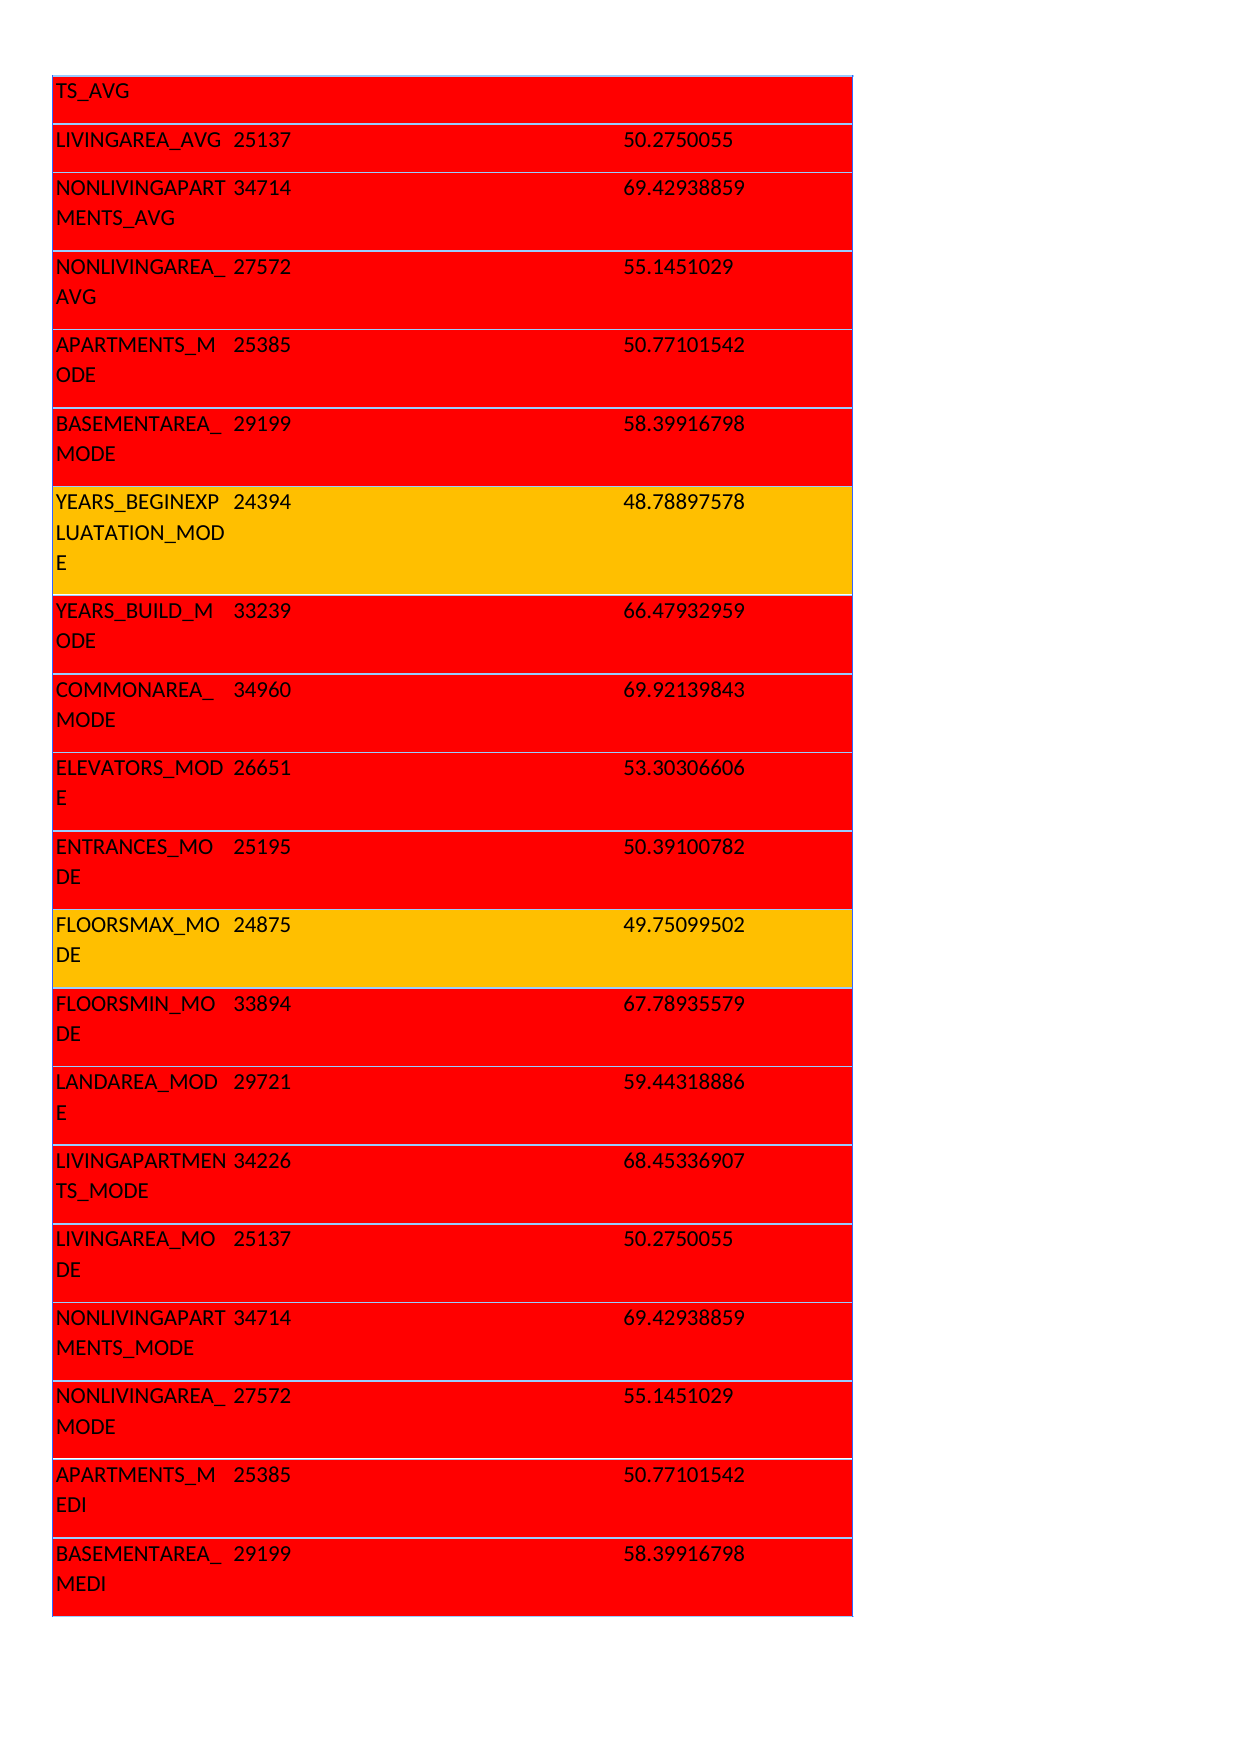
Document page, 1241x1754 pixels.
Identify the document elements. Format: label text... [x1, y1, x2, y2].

table_cell 29199 [230, 1539, 620, 1616]
table_cell APARTMENTS_MODE [53, 330, 230, 407]
table_cell 58.39916798 [620, 1539, 852, 1616]
table_cell LIVINGAREA_AVG [53, 125, 230, 172]
table_cell 33239 [230, 596, 620, 673]
table_cell 27572 [230, 1382, 620, 1458]
table_cell 29721 [230, 1067, 620, 1144]
table_cell 49.75099502 [620, 910, 852, 987]
table_cell 34714 [230, 173, 620, 250]
table_cell 34714 [230, 1303, 620, 1380]
table_cell TS_AVG [53, 77, 230, 123]
table_cell 50.77101542 [620, 1460, 852, 1537]
table_cell 24875 [230, 910, 620, 987]
table_cell 34960 [230, 675, 620, 752]
table_cell NONLIVINGAREA_MODE [53, 1382, 230, 1458]
table_cell YEARS_BEGINEXPLUATATION_MODE [53, 487, 230, 594]
table_cell BASEMENTAREA_MODE [53, 409, 230, 486]
table_cell LIVINGAREA_MODE [53, 1225, 230, 1301]
table_cell 27572 [230, 252, 620, 329]
table_cell 25137 [230, 1225, 620, 1301]
table_cell 50.2750055 [620, 125, 852, 172]
table_cell 68.45336907 [620, 1146, 852, 1223]
table_cell 50.2750055 [620, 1225, 852, 1301]
table_cell ENTRANCES_MODE [53, 832, 230, 909]
table_cell APARTMENTS_MEDI [53, 1460, 230, 1537]
table_cell 34226 [230, 1146, 620, 1223]
table_cell LANDAREA_MODE [53, 1067, 230, 1144]
table_cell 67.78935579 [620, 989, 852, 1066]
table_cell 25195 [230, 832, 620, 909]
table_cell 58.39916798 [620, 409, 852, 486]
table_cell NONLIVINGAPARTMENTS_AVG [53, 173, 230, 250]
table_cell 50.77101542 [620, 330, 852, 407]
table_cell FLOORSMAX_MODE [53, 910, 230, 987]
table_cell NONLIVINGAPARTMENTS_MODE [53, 1303, 230, 1380]
table_cell 66.47932959 [620, 596, 852, 673]
table_cell 59.44318886 [620, 1067, 852, 1144]
table_cell 29199 [230, 409, 620, 486]
table_cell ELEVATORS_MODE [53, 753, 230, 830]
table_cell [230, 77, 620, 123]
table_cell FLOORSMIN_MODE [53, 989, 230, 1066]
table_cell 69.42938859 [620, 1303, 852, 1380]
table_cell 25385 [230, 330, 620, 407]
table_cell 24394 [230, 487, 620, 594]
table_cell YEARS_BUILD_MODE [53, 596, 230, 673]
table_cell 53.30306606 [620, 753, 852, 830]
table_cell 50.39100782 [620, 832, 852, 909]
table_cell 33894 [230, 989, 620, 1066]
table_cell [620, 77, 852, 123]
table_cell 69.42938859 [620, 173, 852, 250]
table_cell 26651 [230, 753, 620, 830]
table_cell 25137 [230, 125, 620, 172]
table_cell COMMONAREA_MODE [53, 675, 230, 752]
table_cell 25385 [230, 1460, 620, 1537]
table_cell 48.78897578 [620, 487, 852, 594]
table_cell BASEMENTAREA_MEDI [53, 1539, 230, 1616]
table_cell 55.1451029 [620, 1382, 852, 1458]
table_cell 69.92139843 [620, 675, 852, 752]
table_cell LIVINGAPARTMENTS_MODE [53, 1146, 230, 1223]
table_cell NONLIVINGAREA_AVG [53, 252, 230, 329]
table_cell 55.1451029 [620, 252, 852, 329]
